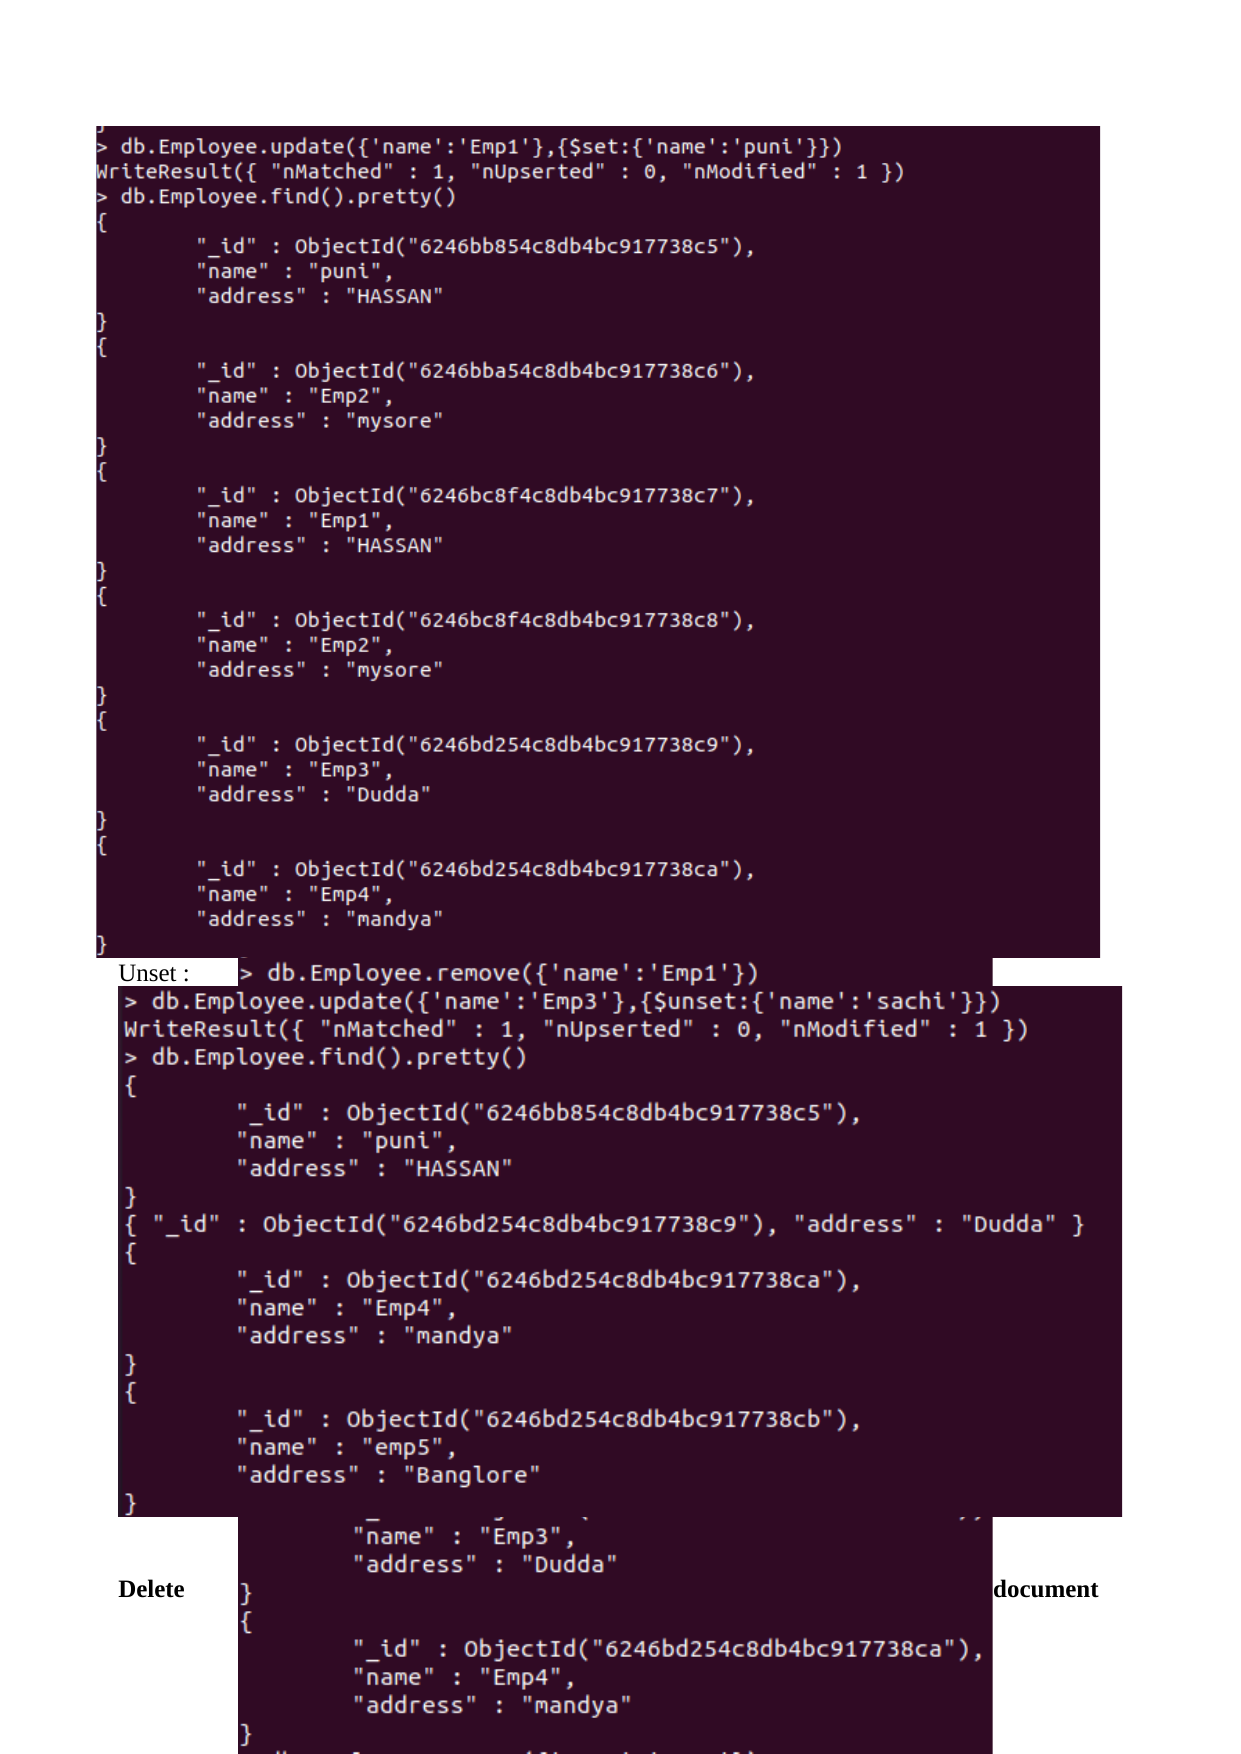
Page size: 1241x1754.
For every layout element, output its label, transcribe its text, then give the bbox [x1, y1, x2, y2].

text Unset : [118, 958, 238, 986]
text Delete [118, 1574, 238, 1632]
text document [993, 1574, 1122, 1632]
text [993, 176, 1122, 986]
